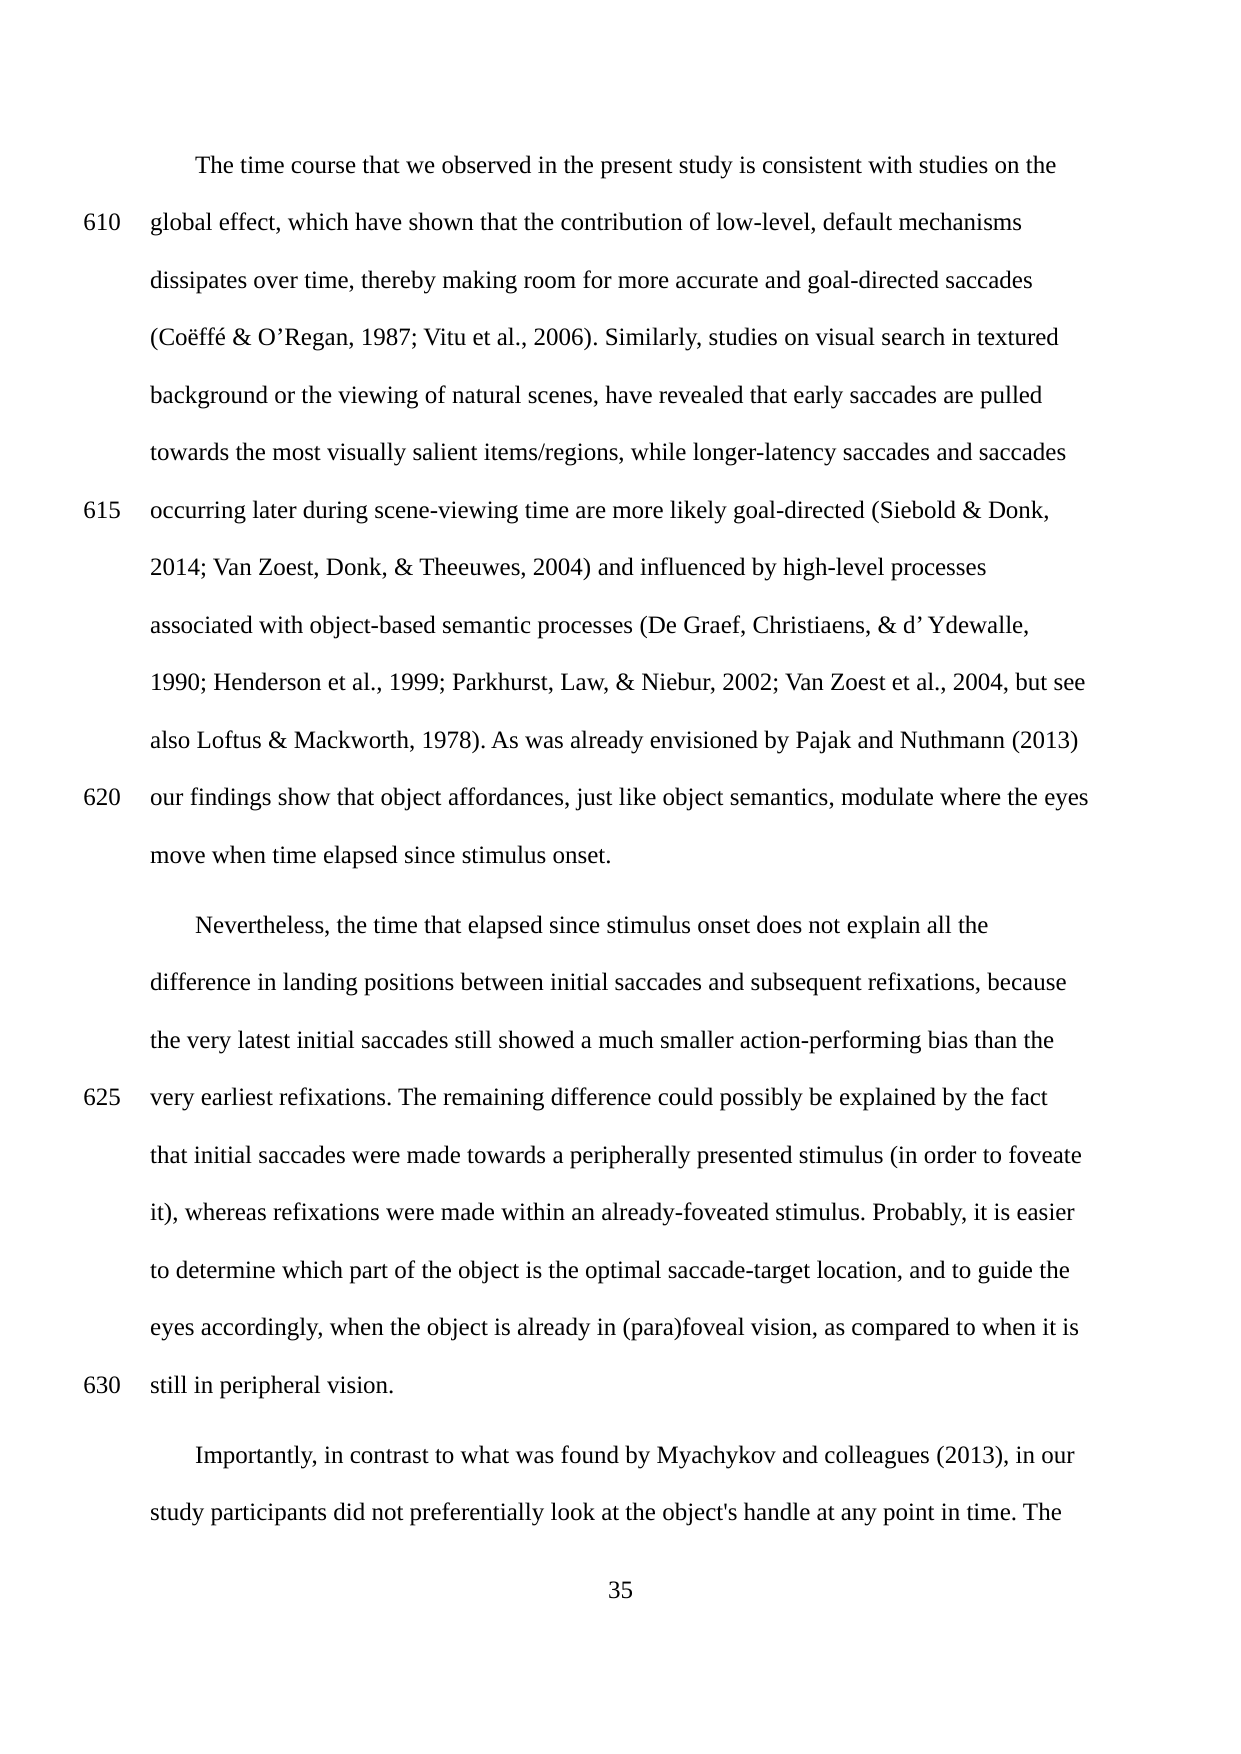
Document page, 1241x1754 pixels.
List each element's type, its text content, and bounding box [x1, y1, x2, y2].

text Importantly, in contrast to what was found by Myachykov and colleagues (2013), in our study participants did not preferentially look at the object's handle at any point in time. The [150, 1440, 1091, 1526]
text The time course that we observed in the present study is consistent with studies on the global effect, which have shown that the contribution of low-level, default mechanisms dissipates over time, thereby making room for more accurate and goal-directed saccades (Coëffé & O’Regan, 1987; Vitu et al., 2006). Similarly, studies on visual search in textured background or the viewing of natural scenes, have revealed that early saccades are pulled towards the most visually salient items/regions, while longer-latency saccades and saccades occurring later during scene-viewing time are more likely goal-directed (Siebold & Donk, 2014; Van Zoest, Donk, & Theeuwes, 2004) and influenced by high-level processes associated with object-based semantic processes (De Graef, Christiaens, & d’ Ydewalle, 1990; Henderson et al., 1999; Parkhurst, Law, & Niebur, 2002; Van Zoest et al., 2004, but see also Loftus & Mackworth, 1978). As was already envisioned by Pajak and Nuthmann (2013) our findings show that object affordances, just like object semantics, modulate where the eyes move when time elapsed since stimulus onset. [150, 150, 1091, 869]
text Nevertheless, the time that elapsed since stimulus onset does not explain all the difference in landing positions between initial saccades and subsequent refixations, because the very latest initial saccades still showed a much smaller action-performing bias than the very earliest refixations. The remaining difference could possibly be explained by the fact that initial saccades were made towards a peripherally presented stimulus (in order to foveate it), whereas refixations were made within an already-foveated stimulus. Probably, it is easier to determine which part of the object is the optimal saccade-target location, and to guide the eyes accordingly, when the object is already in (para)foveal vision, as compared to when it is still in peripheral vision. [150, 910, 1091, 1399]
